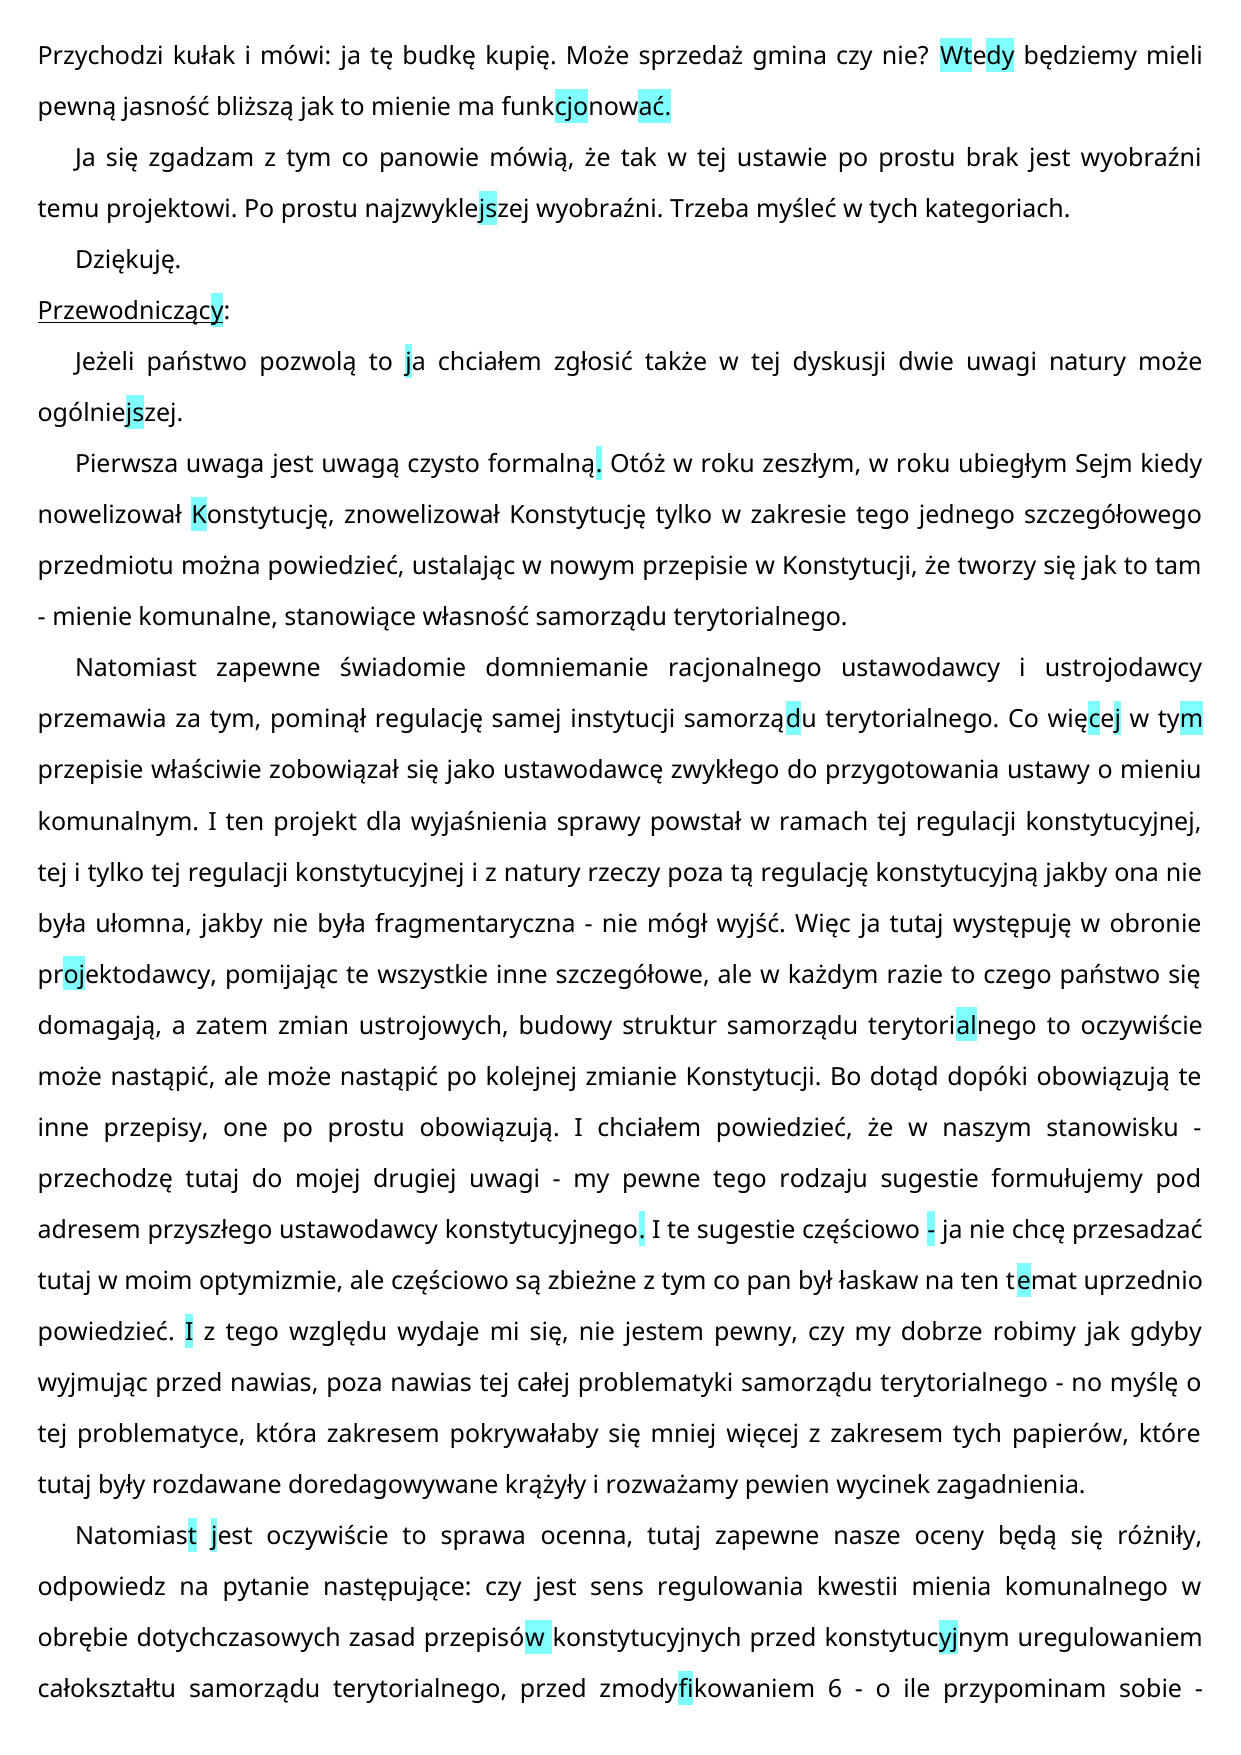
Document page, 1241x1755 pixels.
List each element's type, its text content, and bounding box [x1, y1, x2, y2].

text Pierwsza uwaga jest uwagą czysto formalną. Otóż w roku zeszłym, w roku ubiegłym Sejm kiedy nowelizował Konstytucję, znowelizował Konstytucję tylko w zakresie tego jednego szczegółowego przedmiotu można powiedzieć, ustalając w nowym przepisie w Konstytucji, że tworzy się jak to tam - mienie komunalne, stanowiące własność samorządu terytorialnego. [37, 446, 1203, 633]
text Dziękuję. [37, 242, 1203, 276]
text Przewodniczący: [37, 293, 1203, 327]
text Jeżeli państwo pozwolą to ja chciałem zgłosić także w tej dyskusji dwie uwagi natury może ogólniejszej. [37, 344, 1203, 429]
text Przychodzi kułak i mówi: ja tę budkę kupię. Może sprzedaż gmina czy nie? Wtedy będziemy mieli pewną jasność bliższą jak to mienie ma funkcjonować. [37, 37, 1203, 123]
text Natomiast jest oczywiście to sprawa ocenna, tutaj zapewne nasze oceny będą się różniły, odpowiedz na pytanie następujące: czy jest sens regulowania kwestii mienia komunalnego w obrębie dotychczasowych zasad przepisów konstytucyjnych przed konstytucyjnym uregulowaniem całokształtu samorządu terytorialnego, przed zmodyfikowaniem 6 - o ile przypominam sobie [37, 1518, 1203, 1705]
text Natomiast zapewne świadomie domniemanie racjonalnego ustawodawcy i ustrojodawcy przemawia za tym, pominął regulację samej instytucji samorządu terytorialnego. Co więcej w tym przepisie właściwie zobowiązał się jako ustawodawcę zwykłego do przygotowania ustawy o mieniu komunalnym. I ten projekt dla wyjaśnienia sprawy powstał w ramach tej regulacji konstytucyjnej, tej i tylko tej regulacji konstytucyjnej i z natury rzeczy poza tą regulację konstytucyjną jakby ona nie była ułomna, jakby nie była fragmentaryczna - nie mógł wyjść. Więc ja tutaj występuję w obronie projektodawcy, pomijając te wszystkie inne szczegółowe, ale w każdym razie to czego państwo się domagają, a zatem zmian ustrojowych, budowy struktur samorządu terytorialnego to oczywiście może nastąpić, ale może nastąpić po kolejnej zmianie Konstytucji. Bo dotąd dopóki obowiązują te inne przepisy, one po prostu obowiązują. I chciałem powiedzieć, że w naszym stanowisku - przechodzę tutaj do mojej drugiej uwagi - my pewne tego rodzaju sugestie formułujemy pod adresem przyszłego ustawodawcy konstytucyjnego. I te sugestie częściowo - ja nie chcę przesadzać tutaj w moim optymizmie, ale częściowo są zbieżne z tym co pan był łaskaw na ten temat uprzednio powiedzieć. I z tego względu wydaje mi się, nie jestem pewny, czy my dobrze robimy jak gdyby wyjmując przed nawias, poza nawias tej całej problematyki samorządu terytorialnego - no myślę o tej problematyce, która zakresem pokrywałaby się mniej więcej z zakresem tych papierów, które tutaj były rozdawane doredagowywane krążyły i rozważamy pewien wycinek zagadnienia. [37, 650, 1203, 1501]
text Ja się zgadzam z tym co panowie mówią, że tak w tej ustawie po prostu brak jest wyobraźni temu projektowi. Po prostu najzwyklejszej wyobraźni. Trzeba myśleć w tych kategoriach. [37, 139, 1203, 225]
